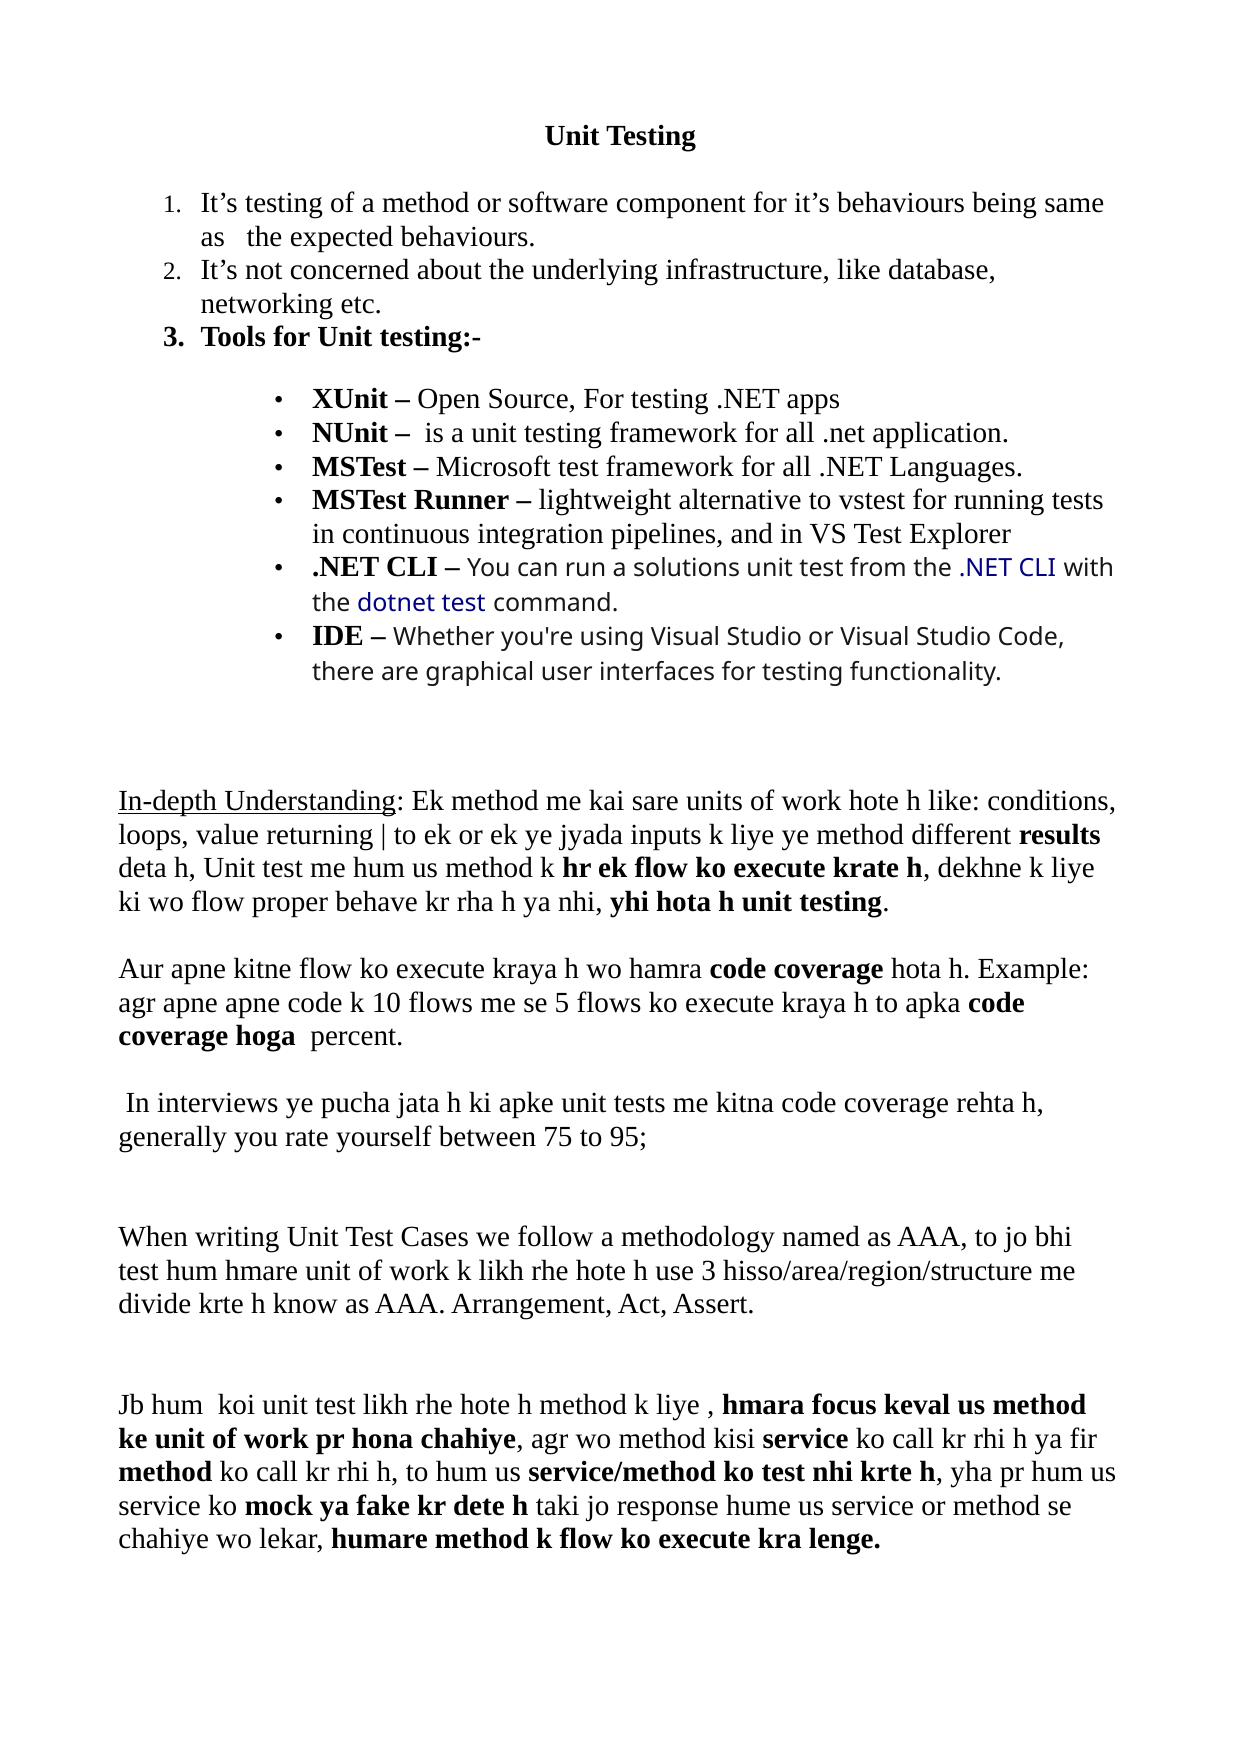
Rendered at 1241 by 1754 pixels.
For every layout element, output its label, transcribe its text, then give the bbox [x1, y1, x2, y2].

list in continuous integration pipelines, and in VS Test Explorer [274, 516, 1122, 549]
text In interviews ye pucha jata h ki apke unit tests me kitna code coverage rehta h, generally you rate yourself between 75 to 95; [118, 1085, 1122, 1152]
text Unit Testing [118, 118, 1122, 152]
text Jb hum koi unit test likh rhe hote h method k liye , hmara focus keval us method ke unit of work pr hona chahiye, agr wo method kisi service ko call kr rhi h ya fir method ko call kr rhi h, to hum us service/method ko test nhi krte h, yha pr hum us service ko mock ya fake kr dete h taki jo response hume us service or method se chahiye wo lekar, humare method k flow ko execute kra lenge. [118, 1387, 1122, 1555]
text When writing Unit Test Cases we follow a methodology named as AAA, to jo bhi test hum hmare unit of work k likh rhe hote h use 3 hisso/area/region/structure me divide krte h know as AAA. Arrangement, Act, Assert. [118, 1219, 1122, 1320]
list Tools for Unit testing:- [163, 319, 1122, 353]
list NUnit – is a unit testing framework for all .net application. [274, 415, 1122, 449]
list It’s testing of a method or software component for it’s behaviours being same as the expected behaviours. [163, 185, 1122, 252]
text In-depth Understanding: Ek method me kai sare units of work hote h like: conditions, loops, value returning | to ek or ek ye jyada inputs k liye ye method different results deta h, Unit test me hum us method k hr ek flow ko execute krate h, dekhne k liye ki wo flow proper behave kr rha h ya nhi, yhi hota h unit testing. [118, 783, 1122, 918]
text Aur apne kitne flow ko execute kraya h wo hamra code coverage hota h. Example: agr apne apne code k 10 flows me se 5 flows ko execute kraya h to apka code coverage hoga percent. [118, 951, 1122, 1052]
list It’s not concerned about the underlying infrastructure, like database, networking etc. [163, 252, 1122, 319]
list MSTest – Microsoft test framework for all .NET Languages. [274, 449, 1122, 482]
list .NET CLI – You can run a solutions unit test from the .NET CLI with the dotnet test command. [274, 549, 1122, 618]
list XUnit – Open Source, For testing .NET apps [274, 382, 1122, 415]
list MSTest Runner – lightweight alternative to vstest for running tests [274, 482, 1122, 516]
list IDE – Whether you're using Visual Studio or Visual Studio Code, there are graphical user interfaces for testing functionality. [274, 618, 1122, 688]
